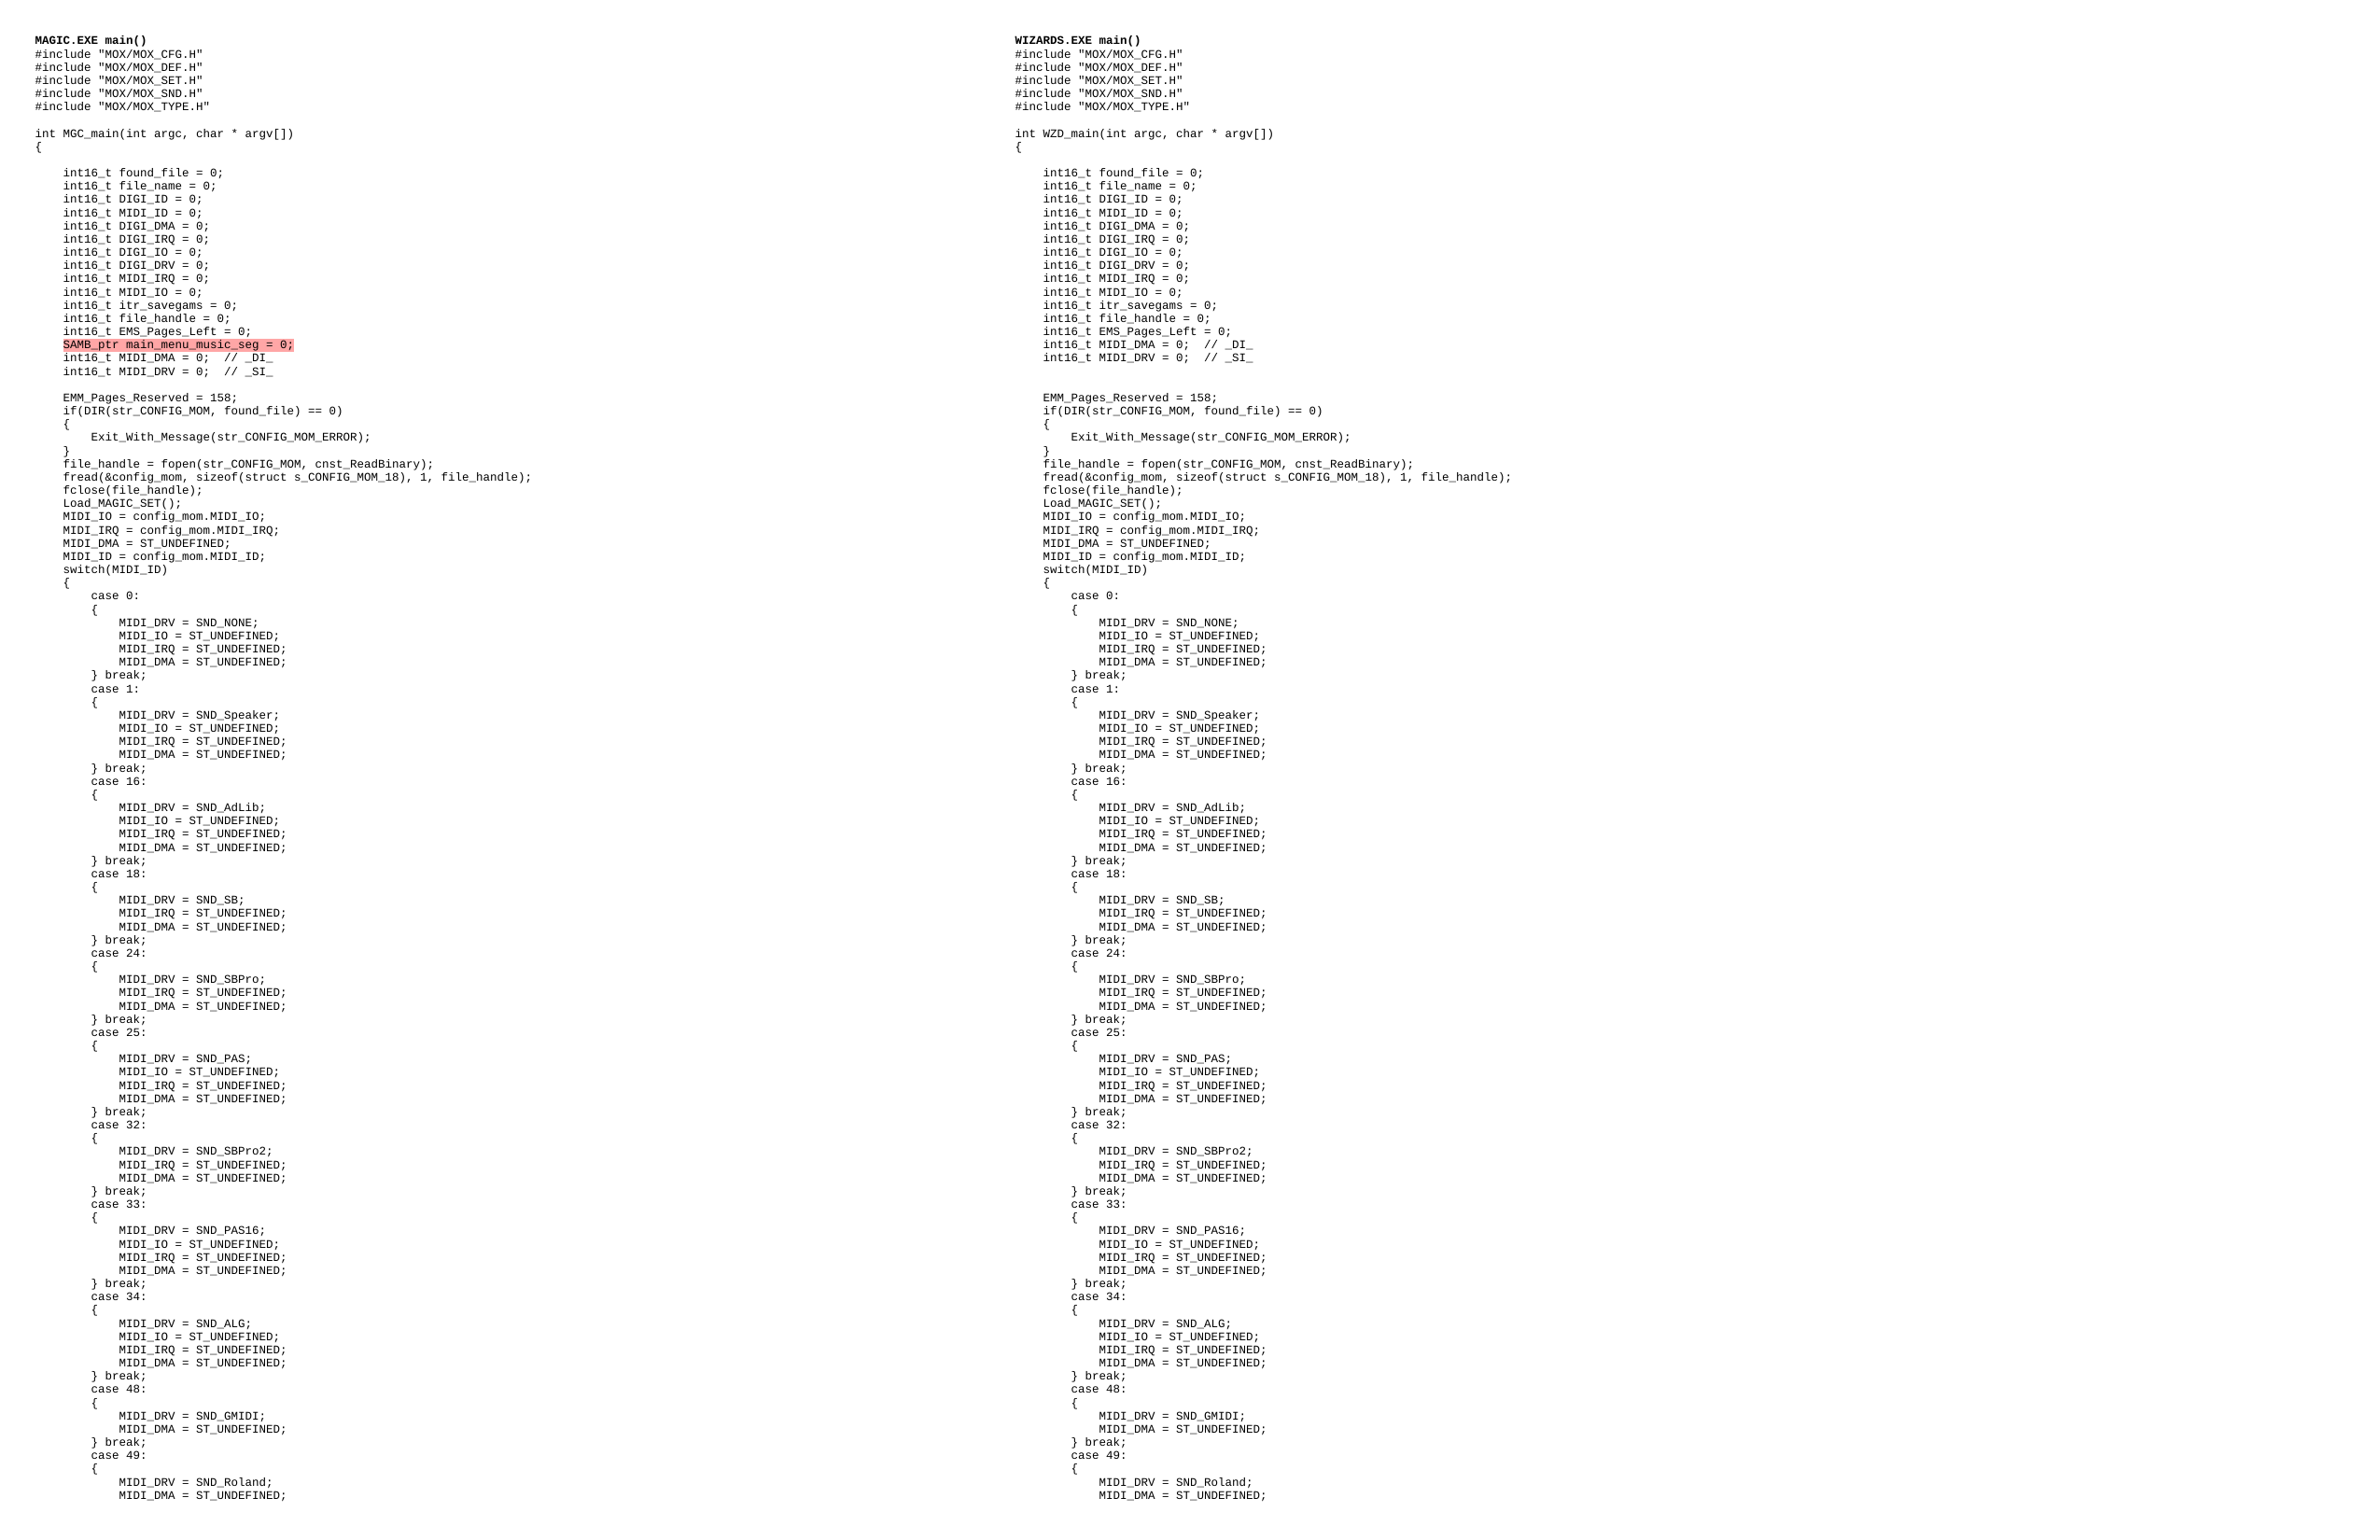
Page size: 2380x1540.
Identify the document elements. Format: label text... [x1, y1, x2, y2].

table_cell #include "MOX/MOX_CFG.H" #include "MOX/MOX_DEF.H" #include "MOX/MOX_SET.H" #include "MOX/MOX_SND.H" #include "MOX/MOX_TYPE.H" [1015, 49, 2003, 128]
table_cell [2003, 167, 2174, 392]
table_cell int MGC_main(int argc, char * argv[]) { [35, 128, 1015, 167]
table_cell [2003, 128, 2174, 167]
table_header [2003, 35, 2174, 49]
table_cell #include "MOX/MOX_CFG.H" #include "MOX/MOX_DEF.H" #include "MOX/MOX_SET.H" #include "MOX/MOX_SND.H" #include "MOX/MOX_TYPE.H" [35, 49, 1015, 128]
table_cell EMM_Pages_Reserved = 158; if(DIR(str_CONFIG_MOM, found_file) == 0) { Exit_With_Message(str_CONFIG_MOM_ERROR); } file_handle = fopen(str_CONFIG_MOM, cnst_ReadBinary); fread(&config_mom, sizeof(struct s_CONFIG_MOM_18), 1, file_handle); fclose(file_handle); Load_MAGIC_SET(); MIDI_IO = config_mom.MIDI_IO; MIDI_IRQ = config_mom.MIDI_IRQ; MIDI_DMA = ST_UNDEFINED; MIDI_ID = config_mom.MIDI_ID; switch(MIDI_ID) { case 0: { MIDI_DRV = SND_NONE; MIDI_IO = ST_UNDEFINED; MIDI_IRQ = ST_UNDEFINED; MIDI_DMA = ST_UNDEFINED; } break; case 1: { MIDI_DRV = SND_Speaker; MIDI_IO = ST_UNDEFINED; MIDI_IRQ = ST_UNDEFINED; MIDI_DMA = ST_UNDEFINED; } break; case 16: { MIDI_DRV = SND_AdLib; MIDI_IO = ST_UNDEFINED; MIDI_IRQ = ST_UNDEFINED; MIDI_DMA = ST_UNDEFINED; } break; case 18: { MIDI_DRV = SND_SB; MIDI_IRQ = ST_UNDEFINED; MIDI_DMA = ST_UNDEFINED; } break; case 24: { MIDI_DRV = SND_SBPro; MIDI_IRQ = ST_UNDEFINED; MIDI_DMA = ST_UNDEFINED; } break; case 25: { MIDI_DRV = SND_PAS; MIDI_IO = ST_UNDEFINED; MIDI_IRQ = ST_UNDEFINED; MIDI_DMA = ST_UNDEFINED; } break; case 32: { MIDI_DRV = SND_SBPro2; MIDI_IRQ = ST_UNDEFINED; MIDI_DMA = ST_UNDEFINED; } break; case 33: { MIDI_DRV = SND_PAS16; MIDI_IO = ST_UNDEFINED; MIDI_IRQ = ST_UNDEFINED; MIDI_DMA = ST_UNDEFINED; } break; case 34: { MIDI_DRV = SND_ALG; MIDI_IO = ST_UNDEFINED; MIDI_IRQ = ST_UNDEFINED; MIDI_DMA = ST_UNDEFINED; } break; case 48: { MIDI_DRV = SND_GMIDI; MIDI_DMA = ST_UNDEFINED; } break; case 49: { MIDI_DRV = SND_Roland; MIDI_DMA = ST_UNDEFINED; [1015, 392, 2003, 1503]
table_cell [2003, 392, 2174, 1503]
table_cell int16_t found_file = 0; int16_t file_name = 0; int16_t DIGI_ID = 0; int16_t MIDI_ID = 0; int16_t DIGI_DMA = 0; int16_t DIGI_IRQ = 0; int16_t DIGI_IO = 0; int16_t DIGI_DRV = 0; int16_t MIDI_IRQ = 0; int16_t MIDI_IO = 0; int16_t itr_savegams = 0; int16_t file_handle = 0; int16_t EMS_Pages_Left = 0; int16_t MIDI_DMA = 0; // _DI_ int16_t MIDI_DRV = 0; // _SI_ [1015, 167, 2003, 392]
table_header WIZARDS.EXE main() [1015, 35, 2003, 49]
table_cell EMM_Pages_Reserved = 158; if(DIR(str_CONFIG_MOM, found_file) == 0) { Exit_With_Message(str_CONFIG_MOM_ERROR); } file_handle = fopen(str_CONFIG_MOM, cnst_ReadBinary); fread(&config_mom, sizeof(struct s_CONFIG_MOM_18), 1, file_handle); fclose(file_handle); Load_MAGIC_SET(); MIDI_IO = config_mom.MIDI_IO; MIDI_IRQ = config_mom.MIDI_IRQ; MIDI_DMA = ST_UNDEFINED; MIDI_ID = config_mom.MIDI_ID; switch(MIDI_ID) { case 0: { MIDI_DRV = SND_NONE; MIDI_IO = ST_UNDEFINED; MIDI_IRQ = ST_UNDEFINED; MIDI_DMA = ST_UNDEFINED; } break; case 1: { MIDI_DRV = SND_Speaker; MIDI_IO = ST_UNDEFINED; MIDI_IRQ = ST_UNDEFINED; MIDI_DMA = ST_UNDEFINED; } break; case 16: { MIDI_DRV = SND_AdLib; MIDI_IO = ST_UNDEFINED; MIDI_IRQ = ST_UNDEFINED; MIDI_DMA = ST_UNDEFINED; } break; case 18: { MIDI_DRV = SND_SB; MIDI_IRQ = ST_UNDEFINED; MIDI_DMA = ST_UNDEFINED; } break; case 24: { MIDI_DRV = SND_SBPro; MIDI_IRQ = ST_UNDEFINED; MIDI_DMA = ST_UNDEFINED; } break; case 25: { MIDI_DRV = SND_PAS; MIDI_IO = ST_UNDEFINED; MIDI_IRQ = ST_UNDEFINED; MIDI_DMA = ST_UNDEFINED; } break; case 32: { MIDI_DRV = SND_SBPro2; MIDI_IRQ = ST_UNDEFINED; MIDI_DMA = ST_UNDEFINED; } break; case 33: { MIDI_DRV = SND_PAS16; MIDI_IO = ST_UNDEFINED; MIDI_IRQ = ST_UNDEFINED; MIDI_DMA = ST_UNDEFINED; } break; case 34: { MIDI_DRV = SND_ALG; MIDI_IO = ST_UNDEFINED; MIDI_IRQ = ST_UNDEFINED; MIDI_DMA = ST_UNDEFINED; } break; case 48: { MIDI_DRV = SND_GMIDI; MIDI_DMA = ST_UNDEFINED; } break; case 49: { MIDI_DRV = SND_Roland; MIDI_DMA = ST_UNDEFINED; [35, 392, 1015, 1503]
table_cell int16_t found_file = 0; int16_t file_name = 0; int16_t DIGI_ID = 0; int16_t MIDI_ID = 0; int16_t DIGI_DMA = 0; int16_t DIGI_IRQ = 0; int16_t DIGI_IO = 0; int16_t DIGI_DRV = 0; int16_t MIDI_IRQ = 0; int16_t MIDI_IO = 0; int16_t itr_savegams = 0; int16_t file_handle = 0; int16_t EMS_Pages_Left = 0; SAMB_ptr main_menu_music_seg = 0; int16_t MIDI_DMA = 0; // _DI_ int16_t MIDI_DRV = 0; // _SI_ [35, 167, 1015, 392]
table_cell [2174, 49, 2345, 128]
table_cell int WZD_main(int argc, char * argv[]) { [1015, 128, 2003, 167]
table_cell [2174, 167, 2345, 392]
table_header MAGIC.EXE main() [35, 35, 1015, 49]
table_cell [2003, 49, 2174, 128]
table_header [2174, 35, 2345, 49]
table_cell [2174, 392, 2345, 1503]
table_cell [2174, 128, 2345, 167]
